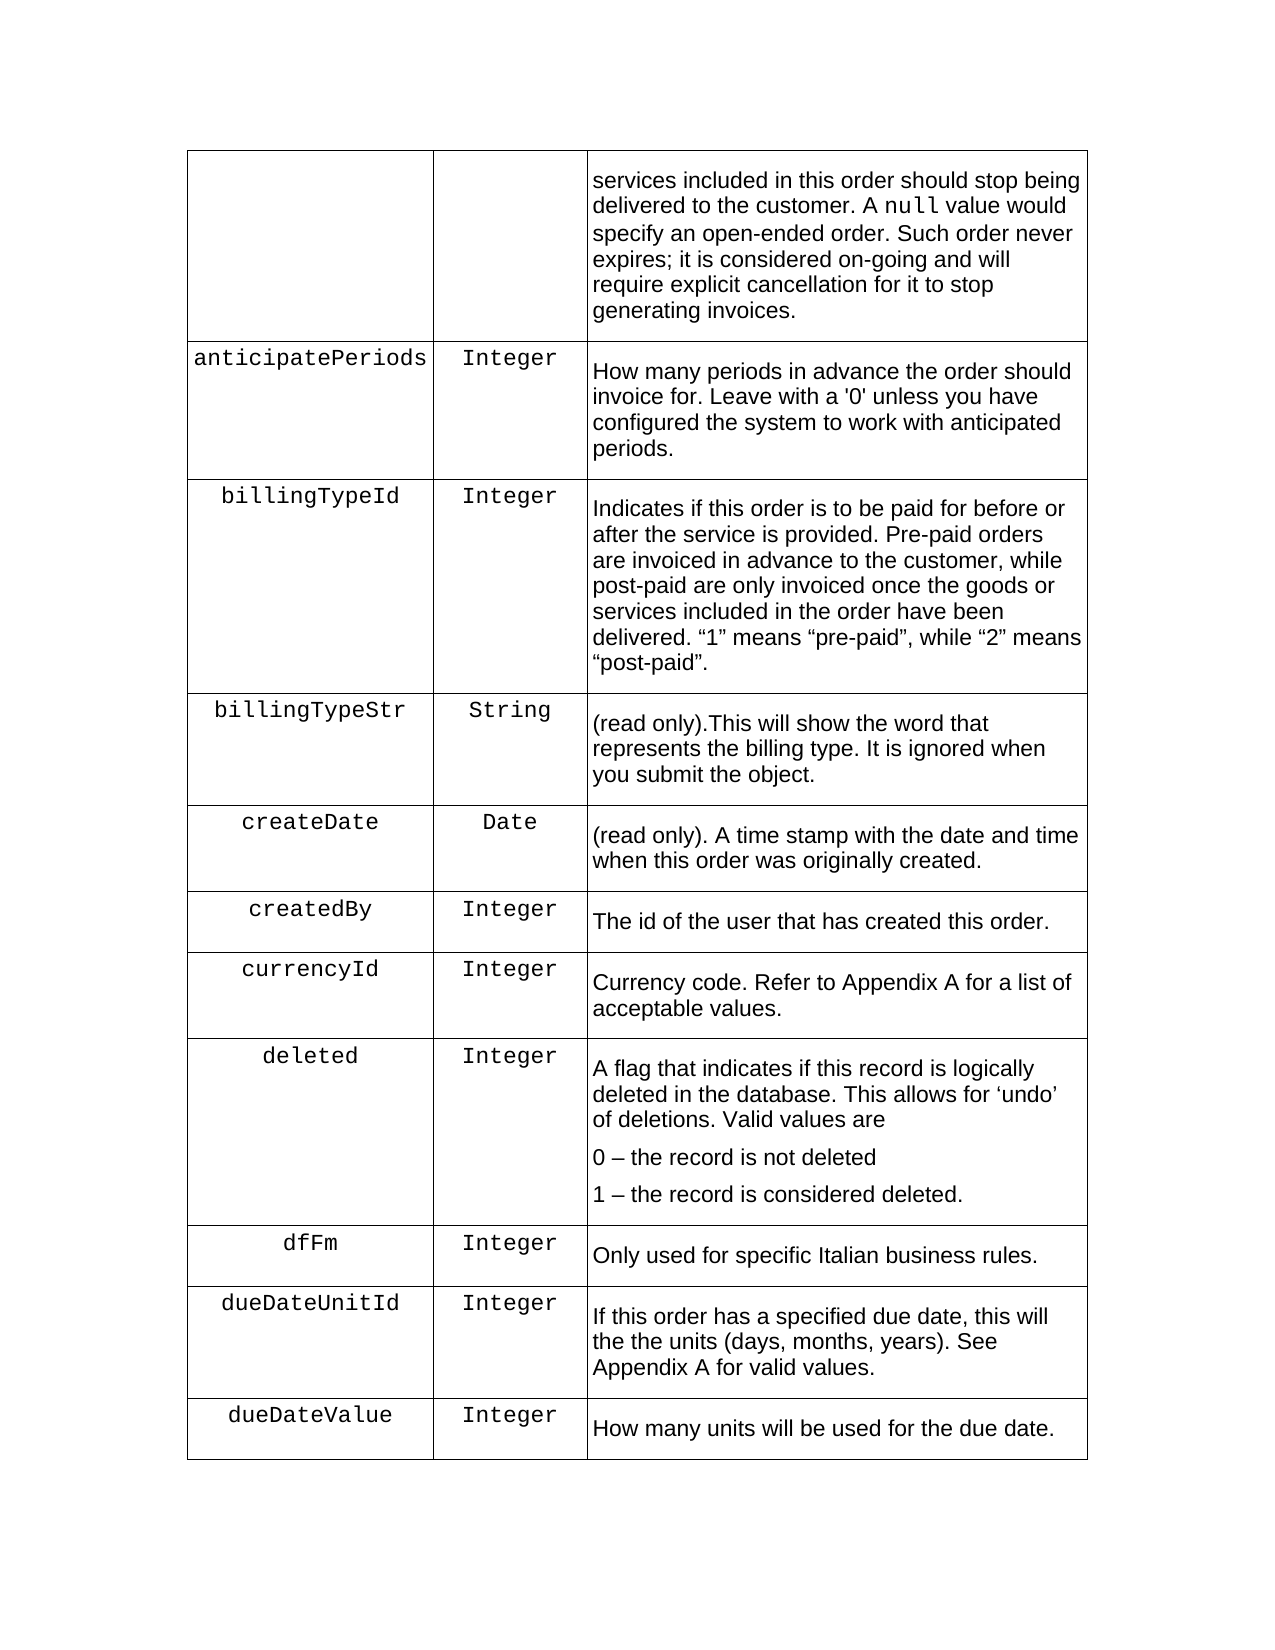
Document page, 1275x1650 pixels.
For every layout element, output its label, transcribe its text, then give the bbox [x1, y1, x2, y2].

table_cell Only used for specific Italian business rules. [588, 1226, 1087, 1286]
table_cell Integer [434, 1287, 587, 1398]
table_cell [434, 151, 587, 341]
table_cell Integer [434, 892, 587, 952]
table_cell (read only).This will show the word that represents the billing type. It is ignored when you submit the object. [588, 694, 1087, 805]
table_cell Date [434, 806, 587, 891]
table_cell Integer [434, 1039, 587, 1225]
table_cell Integer [434, 1399, 587, 1458]
table_cell dueDateValue [188, 1399, 433, 1458]
table_cell Currency code. Refer to Appendix A for a list of acceptable values. [588, 953, 1087, 1038]
table_cell currencyId [188, 953, 433, 1038]
table_cell How many periods in advance the order should invoice for. Leave with a '0' unless you have configured the system to work with anticipated periods. [588, 342, 1087, 478]
table_cell Integer [434, 953, 587, 1038]
table_cell Indicates if this order is to be paid for before or after the service is provided. Pre-paid orders are invoiced in advance to the customer, while post-paid are only invoiced once the goods or services included in the order have been delivered. “1” means “pre-paid”, while “2” means “post-paid”. [588, 480, 1087, 693]
table_cell createDate [188, 806, 433, 891]
table_cell deleted [188, 1039, 433, 1225]
table_cell Integer [434, 1226, 587, 1286]
table_cell dueDateUnitId [188, 1287, 433, 1398]
table_cell createdBy [188, 892, 433, 952]
table_cell The id of the user that has created this order. [588, 892, 1087, 952]
table_cell Integer [434, 342, 587, 478]
table_cell A flag that indicates if this record is logically deleted in the database. This allows for ‘undo’ of deletions. Valid values are 0 – the record is not deleted 1 – the record is considered deleted. [588, 1039, 1087, 1225]
table_cell services included in this order should stop being delivered to the customer. A null value would specify an open-ended order. Such order never expires; it is considered on-going and will require explicit cancellation for it to stop generating invoices. [588, 151, 1087, 341]
table_cell dfFm [188, 1226, 433, 1286]
table_cell How many units will be used for the due date. [588, 1399, 1087, 1458]
table_cell billingTypeId [188, 480, 433, 693]
table_cell String [434, 694, 587, 805]
table_cell Integer [434, 480, 587, 693]
table_cell [188, 151, 433, 341]
table_cell billingTypeStr [188, 694, 433, 805]
table_cell If this order has a specified due date, this will the the units (days, months, years). See Appendix A for valid values. [588, 1287, 1087, 1398]
table_cell (read only). A time stamp with the date and time when this order was originally created. [588, 806, 1087, 891]
table_cell anticipatePeriods [188, 342, 433, 478]
